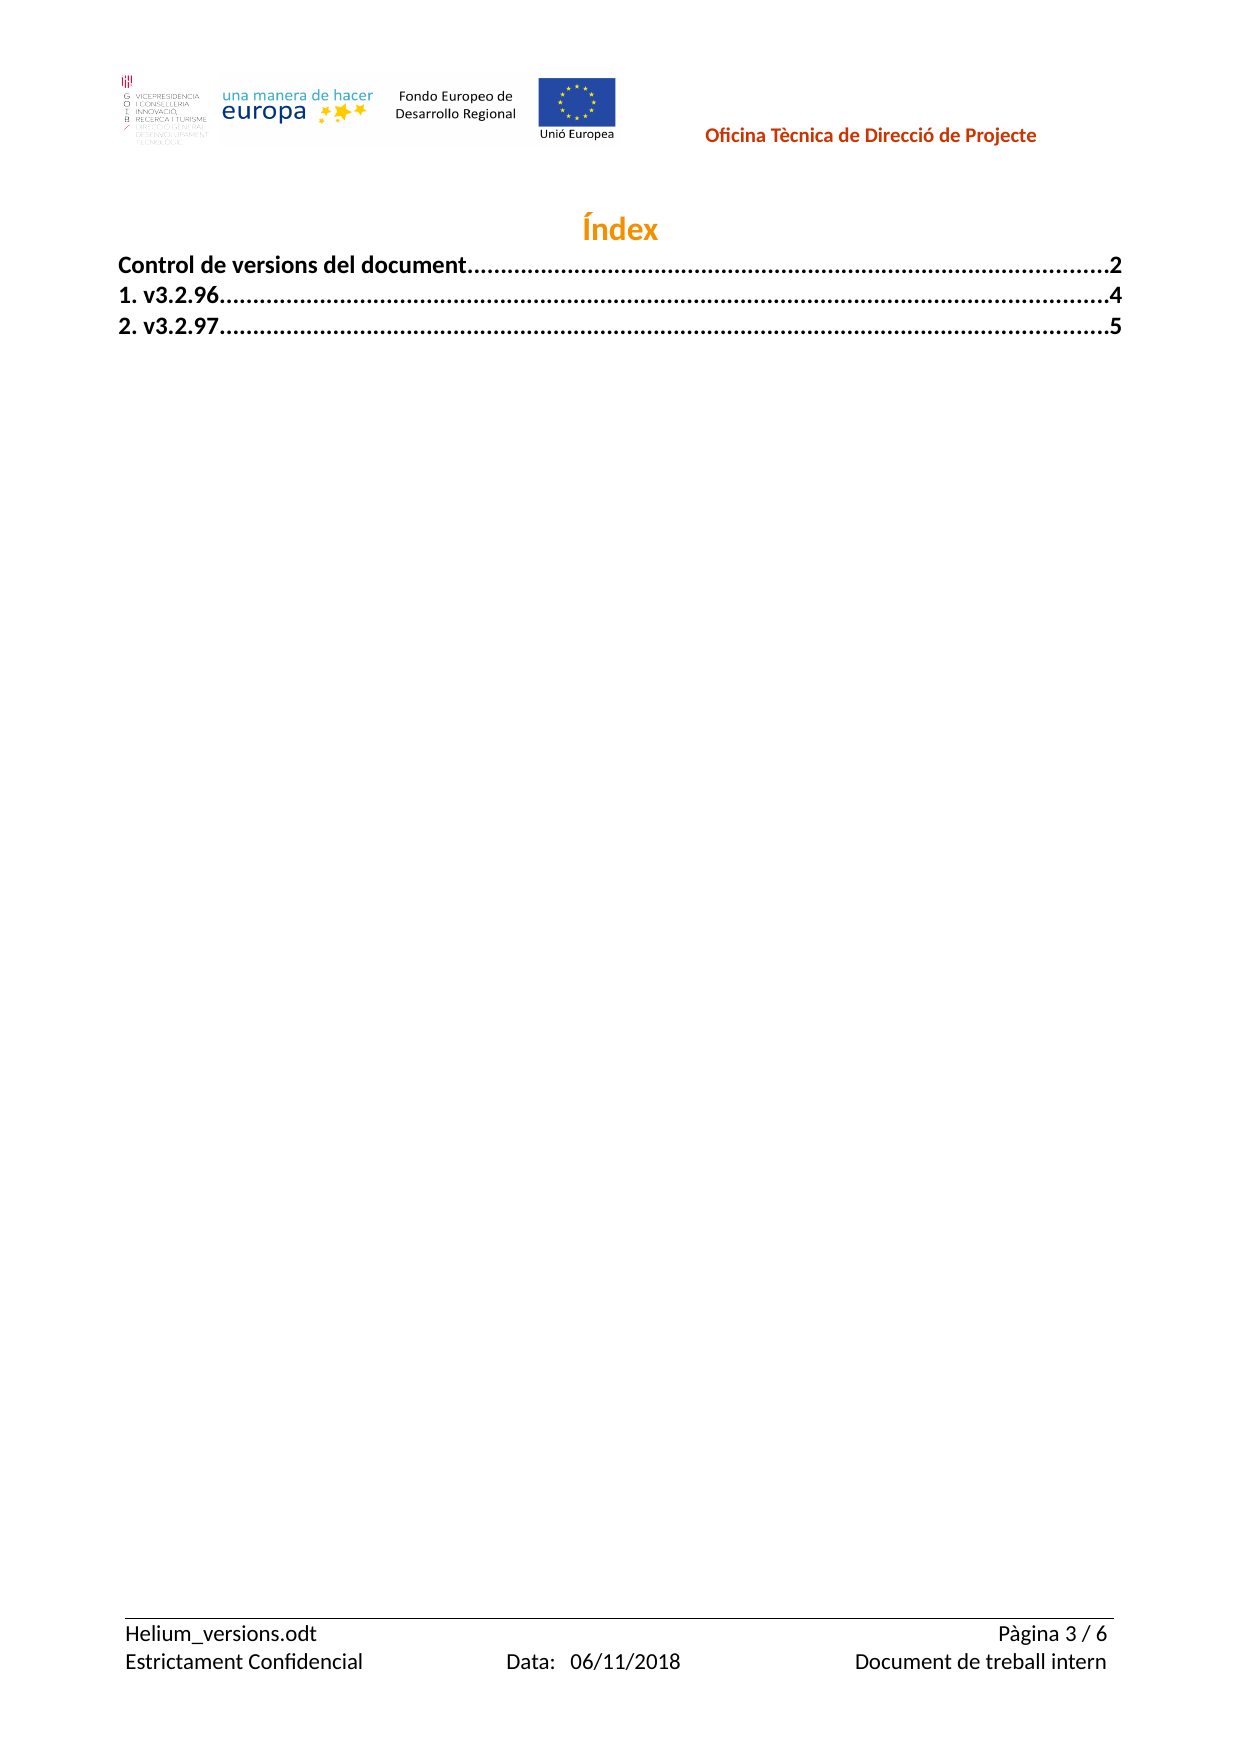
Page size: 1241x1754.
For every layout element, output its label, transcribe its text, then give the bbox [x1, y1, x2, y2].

text Control de versions del document 2 [118, 249, 1122, 279]
picture [219, 73, 621, 147]
text Índex [118, 208, 1122, 249]
text 1. v3.2.96 4 [118, 279, 1122, 310]
text 2. v3.2.97 5 [118, 310, 1122, 341]
picture [118, 73, 213, 147]
